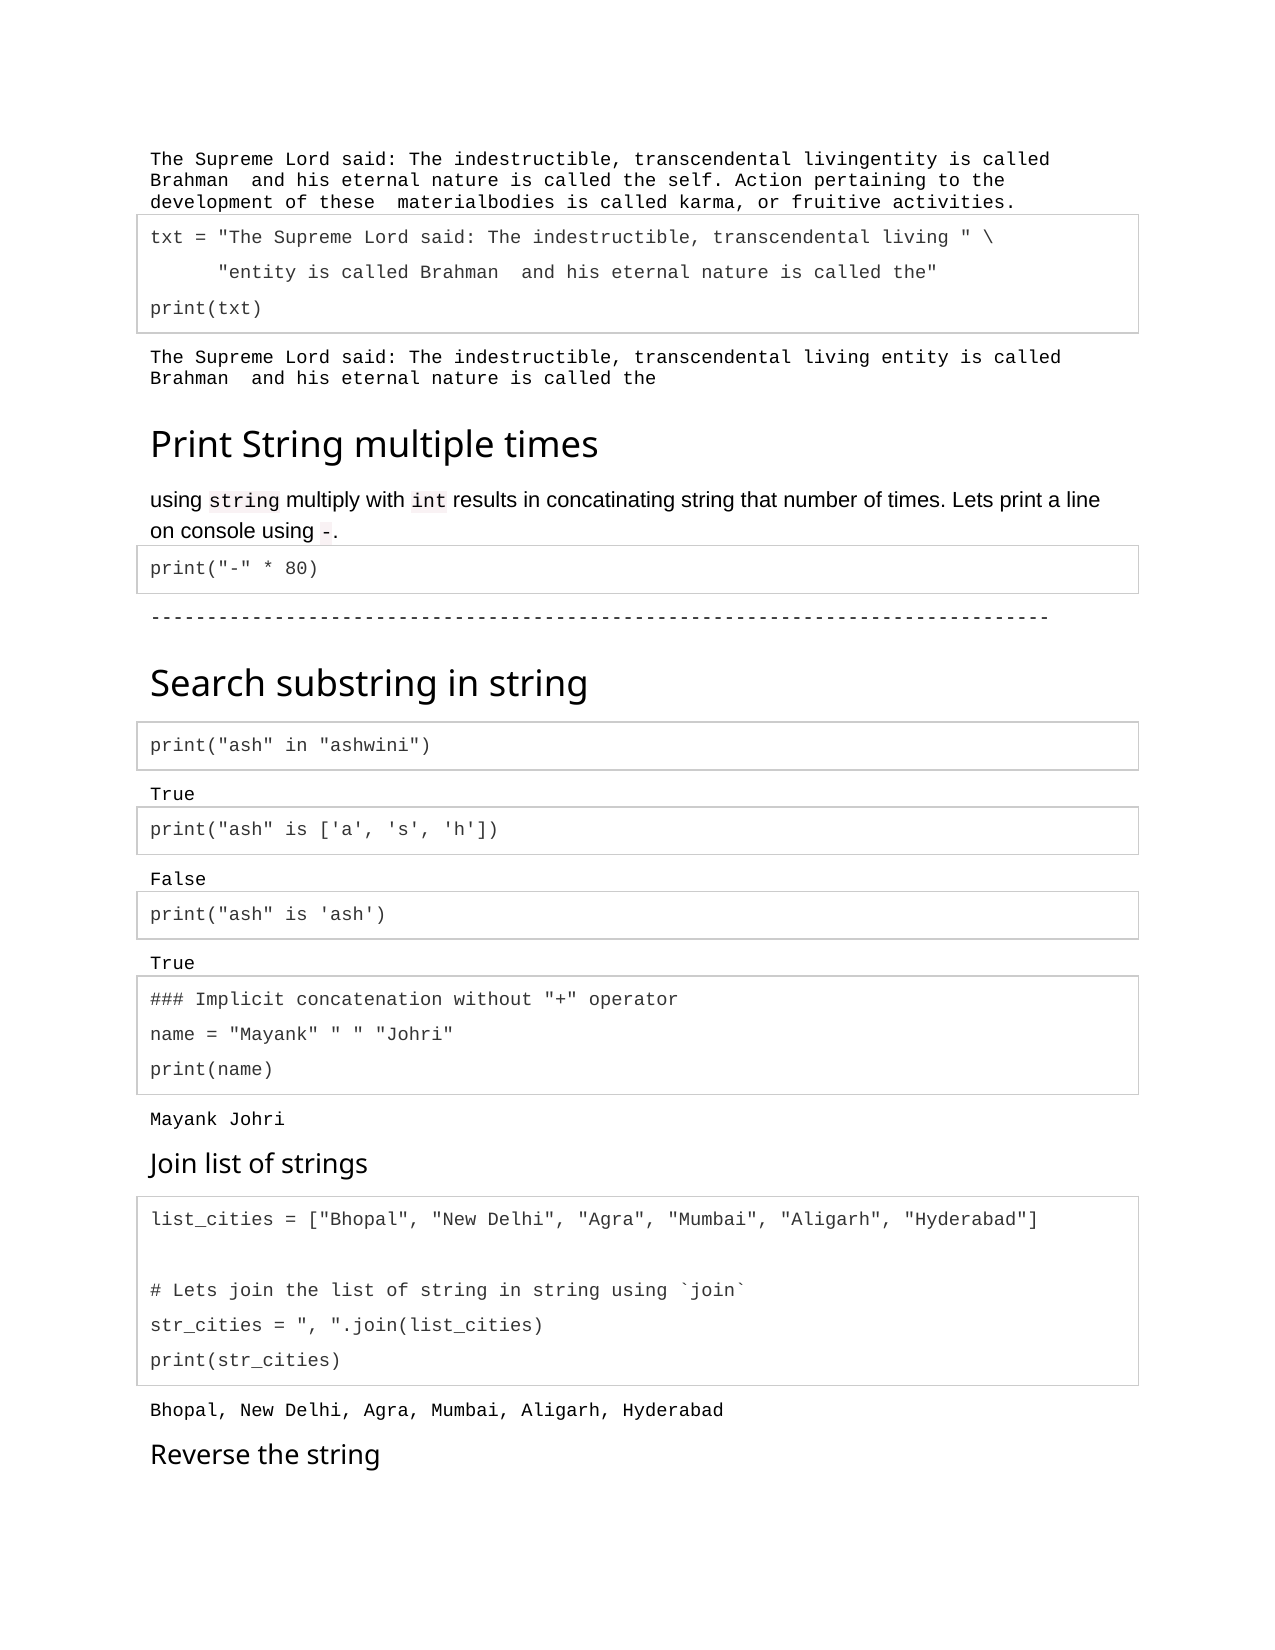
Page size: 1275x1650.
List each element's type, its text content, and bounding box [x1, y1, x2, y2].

text The Supreme Lord said: The indestructible, transcendental livingentity is called Brahman and his eternal nature is called the self. Action pertaining to the development of these materialbodies is called karma, or fruitive activities. [150, 150, 1125, 214]
text name = "Mayank" " " "Johri" [138, 1011, 1138, 1046]
text -------------------------------------------------------------------------------- [150, 608, 1125, 629]
subtitle Search substring in string [150, 657, 1125, 707]
text The Supreme Lord said: The indestructible, transcendental living entity is called Brahman and his eternal nature is called the [150, 348, 1125, 390]
text print("ash" in "ashwini") [138, 723, 1138, 769]
text using string multiply with int results in concatinating string that number of times. Lets print a line on console using -. [150, 482, 1125, 545]
text print("-" * 80) [138, 546, 1138, 593]
text # Lets join the list of string in string using `join` [138, 1266, 1138, 1302]
text "entity is called Brahman and his eternal nature is called the" [138, 249, 1138, 284]
text print("ash" is 'ash') [138, 892, 1138, 938]
text print("ash" is ['a', 's', 'h']) [138, 808, 1138, 854]
text Bhopal, New Delhi, Agra, Mumbai, Aligarh, Hyderabad [150, 1400, 1125, 1422]
text txt = "The Supreme Lord said: The indestructible, transcendental living " \ [138, 215, 1138, 249]
subtitle Join list of strings [150, 1145, 1125, 1182]
subtitle Reverse the string [150, 1436, 1125, 1472]
text Mayank Johri [150, 1109, 1125, 1131]
text str_cities = ", ".join(list_cities) [138, 1302, 1138, 1337]
text True [150, 954, 1125, 975]
text print(name) [138, 1046, 1138, 1094]
text False [150, 869, 1125, 891]
text list_cities = ["Bhopal", "New Delhi", "Agra", "Mumbai", "Aligarh", "Hyderabad"] [138, 1197, 1138, 1231]
text True [150, 785, 1125, 806]
text print(str_cities) [138, 1337, 1138, 1385]
text print(txt) [138, 284, 1138, 332]
subtitle Print String multiple times [150, 418, 1125, 468]
text ### Implicit concatenation without "+" operator [138, 977, 1138, 1011]
